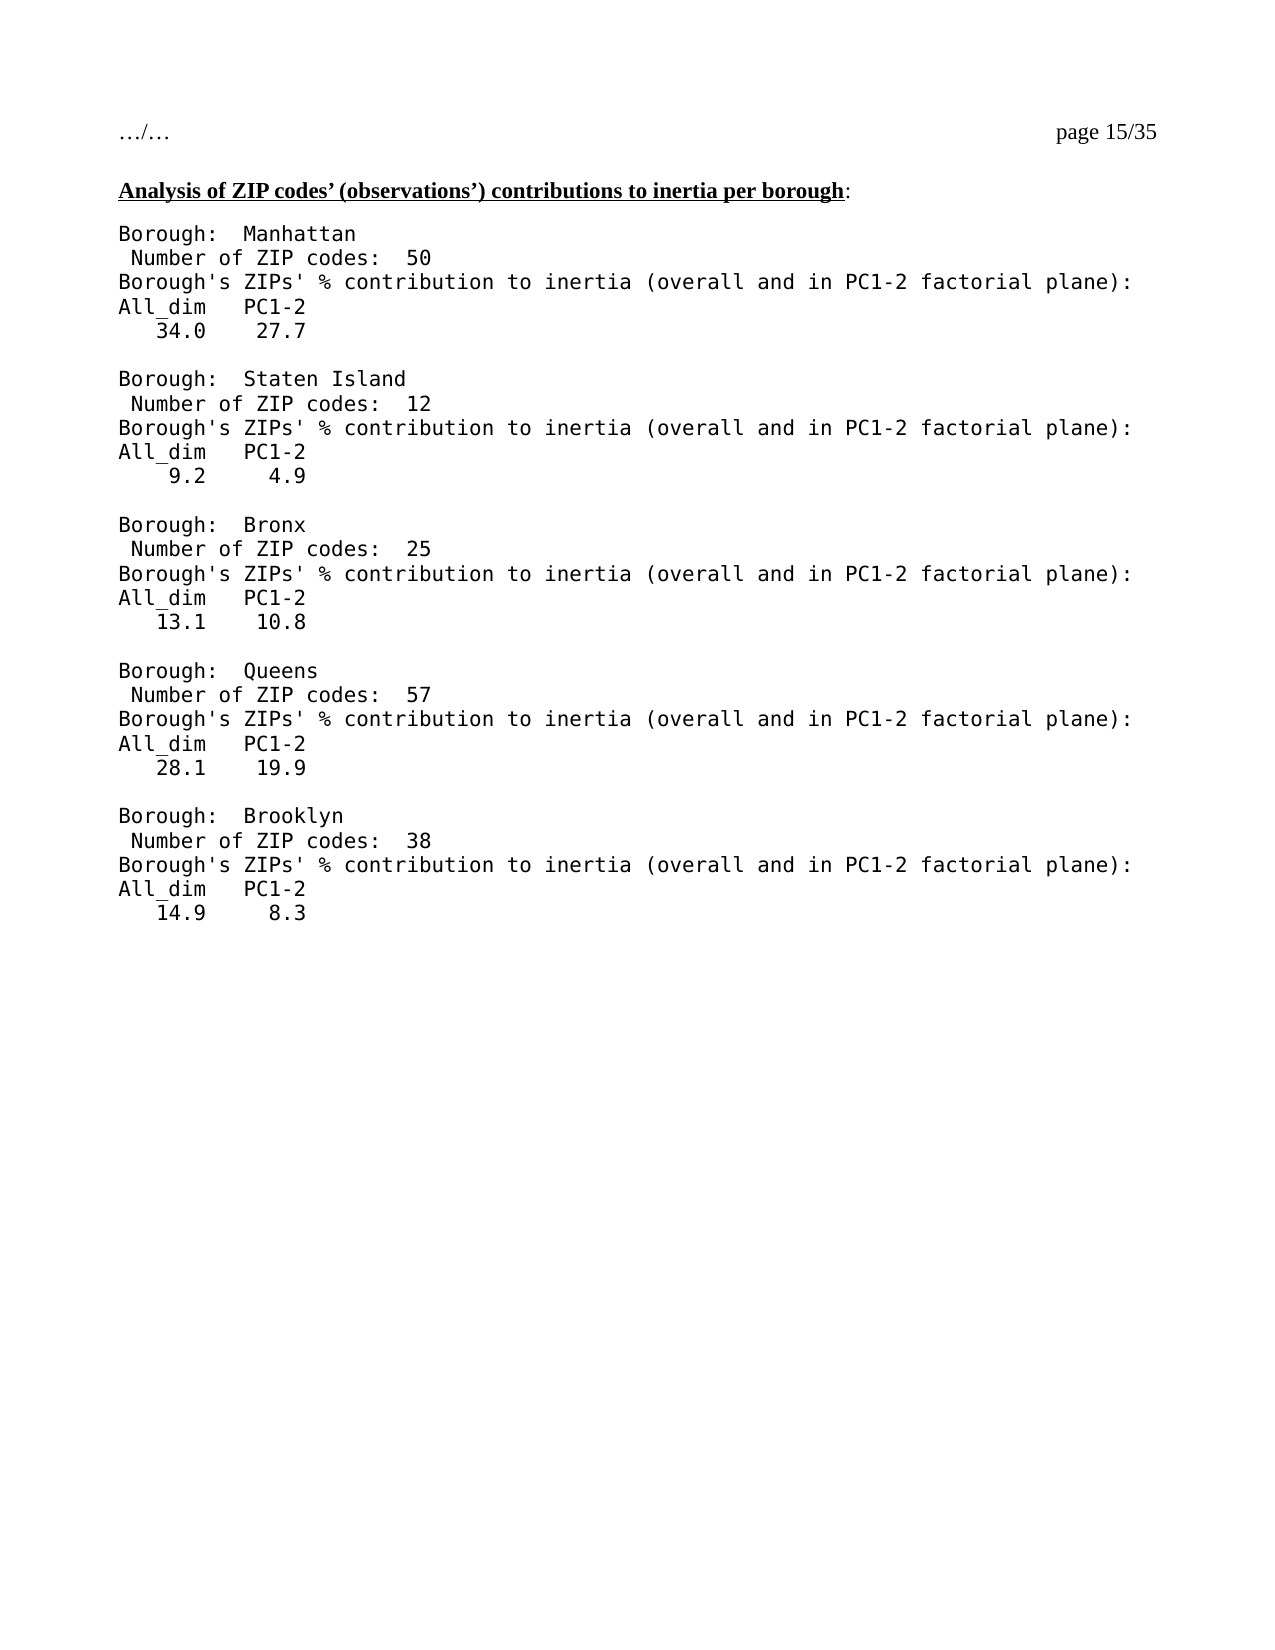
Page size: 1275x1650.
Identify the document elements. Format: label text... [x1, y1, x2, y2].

text Number of ZIP codes: 38 [118, 829, 1157, 853]
text 9.2 4.9 [118, 464, 1157, 489]
text Borough: Brooklyn [118, 804, 1157, 829]
text All_dim PC1-2 [118, 877, 1157, 901]
text 14.9 8.3 [118, 901, 1157, 926]
text Borough's ZIPs' % contribution to inertia (overall and in PC1-2 factorial plane): [118, 270, 1157, 295]
text Borough's ZIPs' % contribution to inertia (overall and in PC1-2 factorial plane): [118, 562, 1157, 586]
text 13.1 10.8 [118, 610, 1157, 634]
text Number of ZIP codes: 57 [118, 683, 1157, 707]
text All_dim PC1-2 [118, 295, 1157, 319]
text Borough's ZIPs' % contribution to inertia (overall and in PC1-2 factorial plane): [118, 853, 1157, 877]
text Borough: Staten Island [118, 367, 1157, 392]
text Number of ZIP codes: 12 [118, 392, 1157, 416]
text All_dim PC1-2 [118, 732, 1157, 756]
text Number of ZIP codes: 50 [118, 246, 1157, 270]
text 28.1 19.9 [118, 756, 1157, 780]
text Borough: Queens [118, 659, 1157, 683]
text Borough: Bronx [118, 513, 1157, 537]
text Number of ZIP codes: 25 [118, 537, 1157, 562]
text 34.0 27.7 [118, 319, 1157, 343]
text Borough's ZIPs' % contribution to inertia (overall and in PC1-2 factorial plane): [118, 707, 1157, 732]
text Borough: Manhattan [118, 222, 1157, 246]
text Borough's ZIPs' % contribution to inertia (overall and in PC1-2 factorial plane): [118, 416, 1157, 440]
text Analysis of ZIP codes’ (observations’) contributions to inertia per borough: [118, 177, 1157, 203]
text All_dim PC1-2 [118, 440, 1157, 464]
text All_dim PC1-2 [118, 586, 1157, 610]
